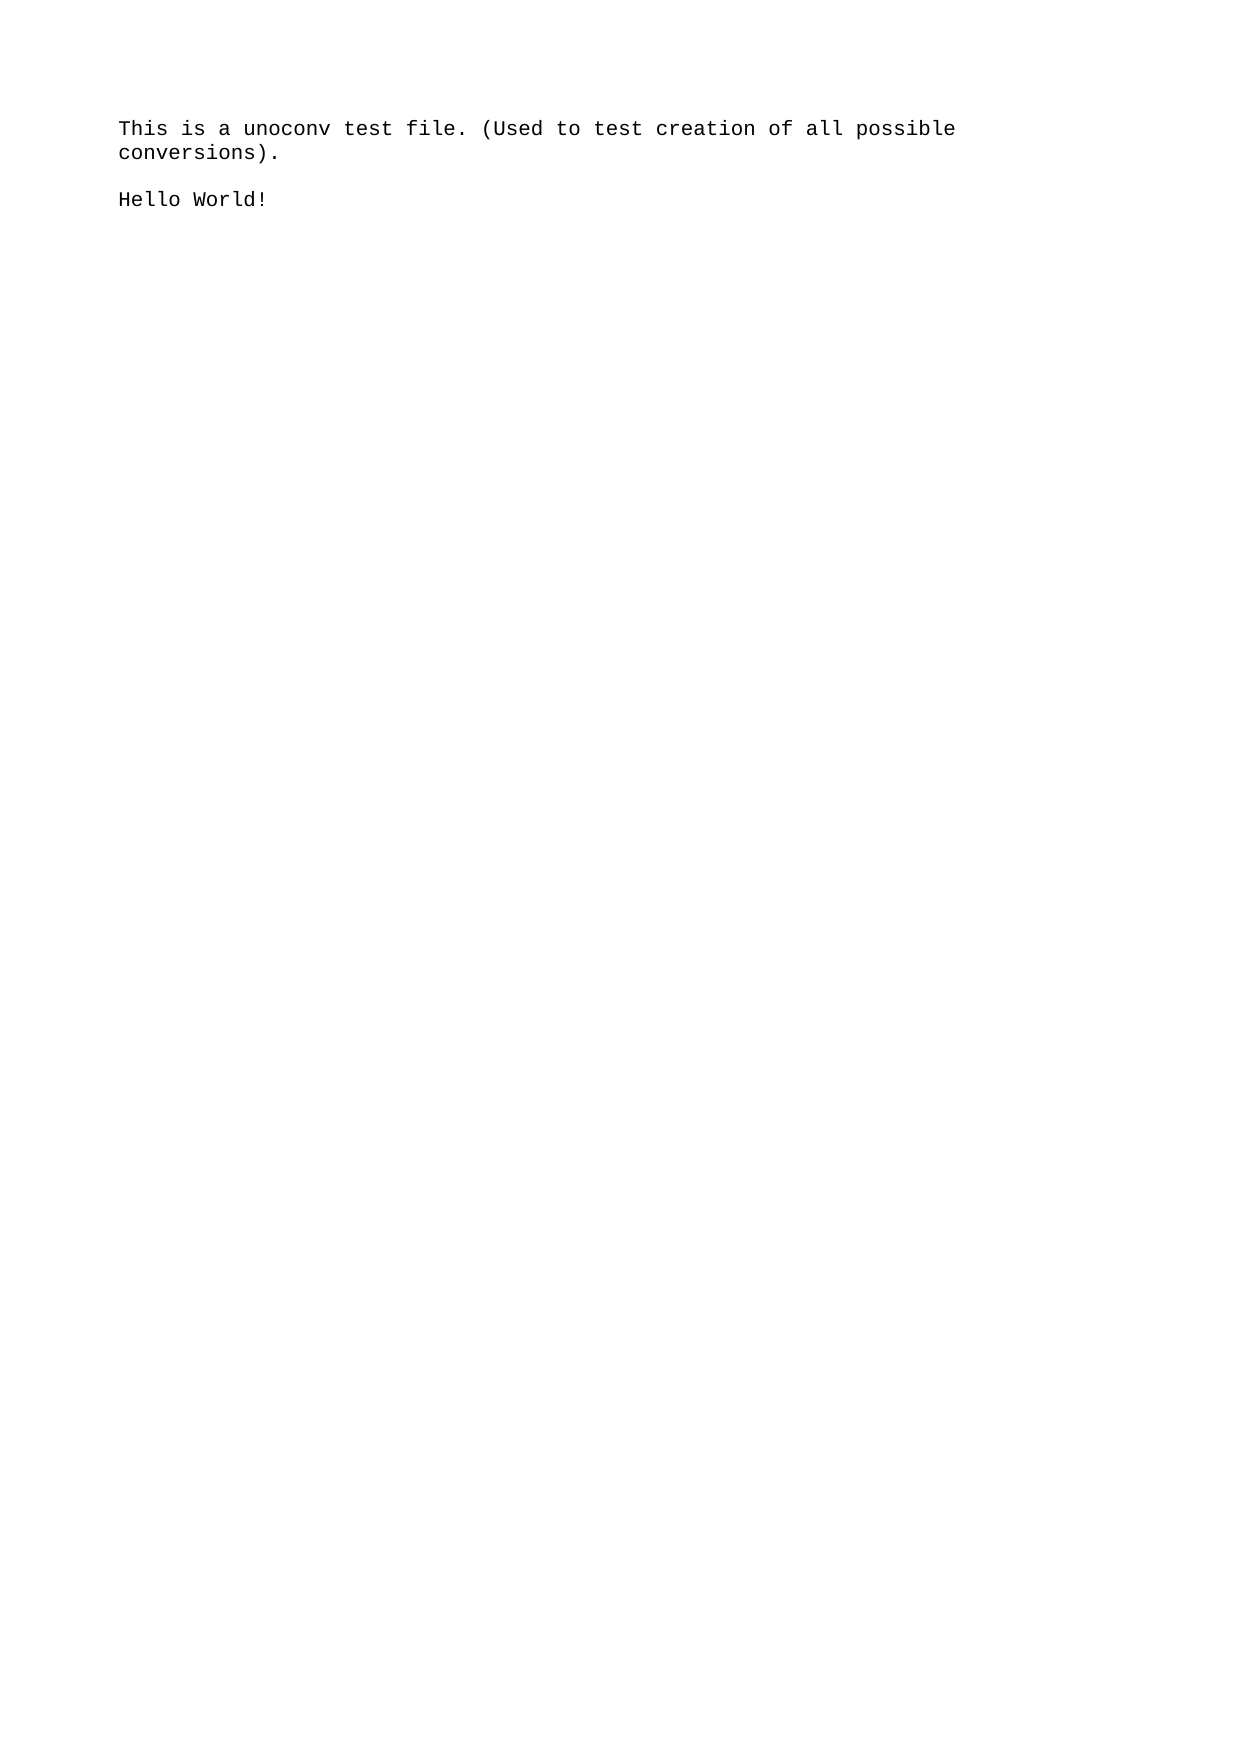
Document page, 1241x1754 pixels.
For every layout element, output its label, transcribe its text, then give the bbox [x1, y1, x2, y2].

text Hello World! [118, 189, 1122, 213]
text This is a unoconv test file. (Used to test creation of all possible conversions). [118, 118, 1122, 165]
